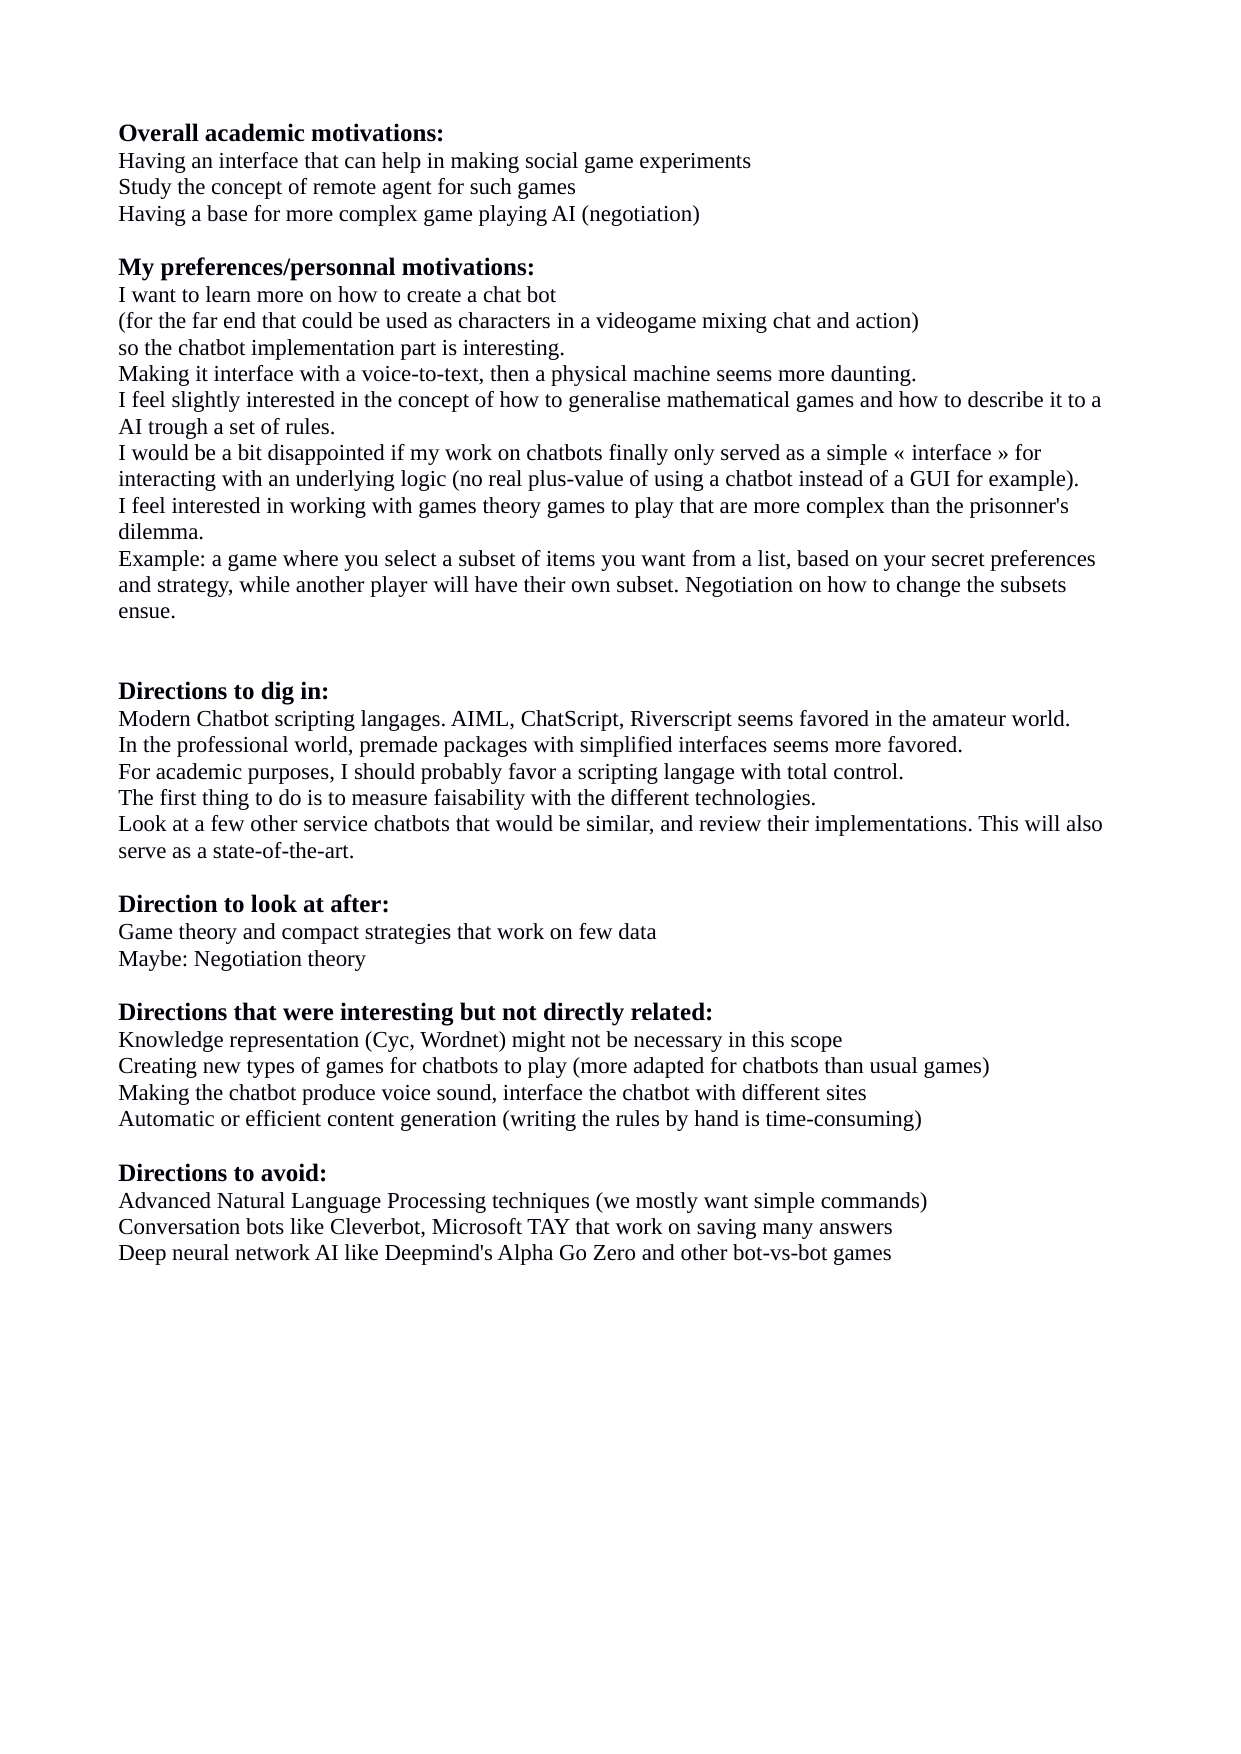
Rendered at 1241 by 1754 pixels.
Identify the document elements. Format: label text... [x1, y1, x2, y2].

text Directions to avoid: [118, 1158, 1122, 1187]
text For academic purposes, I should probably favor a scripting langage with total control. [118, 758, 1122, 784]
text Having an interface that can help in making social game experiments [118, 147, 1122, 173]
text Overall academic motivations: [118, 118, 1122, 147]
text Modern Chatbot scripting langages. AIML, ChatScript, Riverscript seems favored in the amateur world. [118, 705, 1122, 731]
text Advanced Natural Language Processing techniques (we mostly want simple commands) [118, 1187, 1122, 1213]
text The first thing to do is to measure faisability with the different technologies. [118, 784, 1122, 811]
text Making it interface with a voice-to-text, then a physical machine seems more daunting. [118, 360, 1122, 386]
text Deep neural network AI like Deepmind's Alpha Go Zero and other bot-vs-bot games [118, 1239, 1122, 1266]
text Directions to dig in: [118, 676, 1122, 705]
text Study the concept of remote agent for such games [118, 173, 1122, 199]
text Example: a game where you select a subset of items you want from a list, based on your secret preferences and strategy, while another player will have their own subset. Negotiation on how to change the subsets ensue. [118, 544, 1122, 624]
text Conversation bots like Cleverbot, Microsoft TAY that work on saving many answers [118, 1213, 1122, 1239]
text I feel slightly interested in the concept of how to generalise mathematical games and how to describe it to a AI trough a set of rules. [118, 386, 1122, 439]
text Knowledge representation (Cyc, Wordnet) might not be necessary in this scope [118, 1026, 1122, 1052]
text Having a base for more complex game playing AI (negotiation) [118, 199, 1122, 226]
text Game theory and compact strategies that work on few data [118, 918, 1122, 945]
text My preferences/personnal motivations: [118, 252, 1122, 281]
text so the chatbot implementation part is interesting. [118, 334, 1122, 360]
text I want to learn more on how to create a chat bot [118, 281, 1122, 307]
text (for the far end that could be used as characters in a videogame mixing chat and action) [118, 307, 1122, 334]
text Look at a few other service chatbots that would be similar, and review their implementations. This will also serve as a state-of-the-art. [118, 811, 1122, 863]
text Creating new types of games for chatbots to play (more adapted for chatbots than usual games) [118, 1052, 1122, 1079]
text In the professional world, premade packages with simplified interfaces seems more favored. [118, 731, 1122, 758]
text Maybe: Negotiation theory [118, 945, 1122, 971]
text I would be a bit disappointed if my work on chatbots finally only served as a simple « interface » for interacting with an underlying logic (no real plus-value of using a chatbot instead of a GUI for example). [118, 439, 1122, 492]
text Directions that were interesting but not directly related: [118, 997, 1122, 1026]
text Direction to look at after: [118, 889, 1122, 918]
text Making the chatbot produce voice sound, interface the chatbot with different sites [118, 1079, 1122, 1105]
text Automatic or efficient content generation (writing the rules by hand is time-consuming) [118, 1105, 1122, 1132]
text I feel interested in working with games theory games to play that are more complex than the prisonner's dilemma. [118, 492, 1122, 544]
